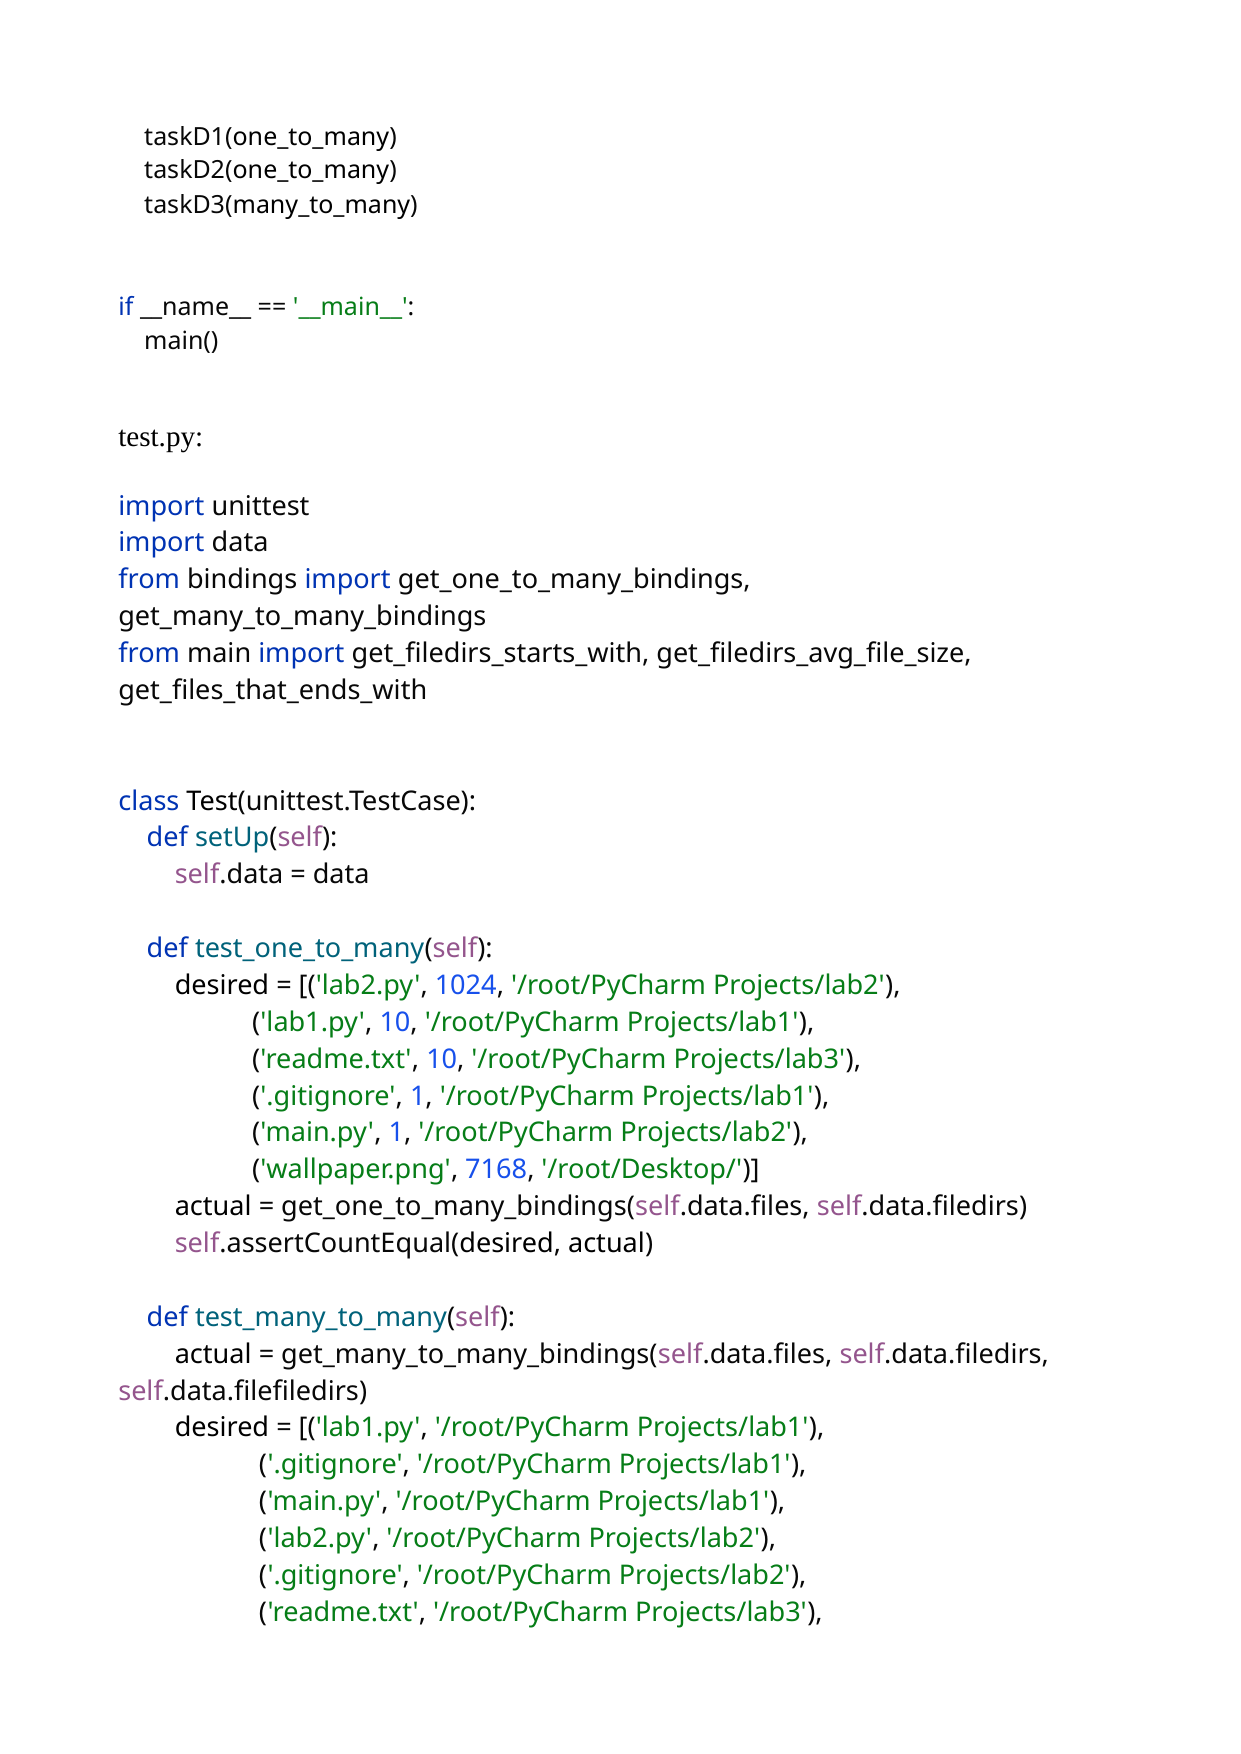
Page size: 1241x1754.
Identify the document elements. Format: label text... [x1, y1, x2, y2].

text taskD1(one_to_many) taskD2(one_to_many) taskD3(many_to_many) if __name__ == '__main__': main() [118, 118, 1122, 385]
text test.py: [118, 419, 1122, 452]
text import unittest import data from bindings import get_one_to_many_bindings, get_many_to_many_bindings from main import get_filedirs_starts_with, get_filedirs_avg_file_size, get_files_that_ends_with class Test(unittest.TestCase): def setUp(self): self.data = data def test_one_to_many(self): desired = [('lab2.py', 1024, '/root/PyCharm Projects/lab2'), ('lab1.py', 10, '/root/PyCharm Projects/lab1'), ('readme.txt', 10, '/root/PyCharm Projects/lab3'), ('.gitignore', 1, '/root/PyCharm Projects/lab1'), ('main.py', 1, '/root/PyCharm Projects/lab2'), ('wallpaper.png', 7168, '/root/Desktop/')] actual = get_one_to_many_bindings(self.data.files, self.data.filedirs) self.assertCountEqual(desired, actual) def test_many_to_many(self): actual = get_many_to_many_bindings(self.data.files, self.data.filedirs, self.data.filefiledirs) desired = [('lab1.py', '/root/PyCharm Projects/lab1'), ('.gitignore', '/root/PyCharm Projects/lab1'), ('main.py', '/root/PyCharm Projects/lab1'), ('lab2.py', '/root/PyCharm Projects/lab2'), ('.gitignore', '/root/PyCharm Projects/lab2'), ('readme.txt', '/root/PyCharm Projects/lab3'), [118, 486, 1122, 1629]
